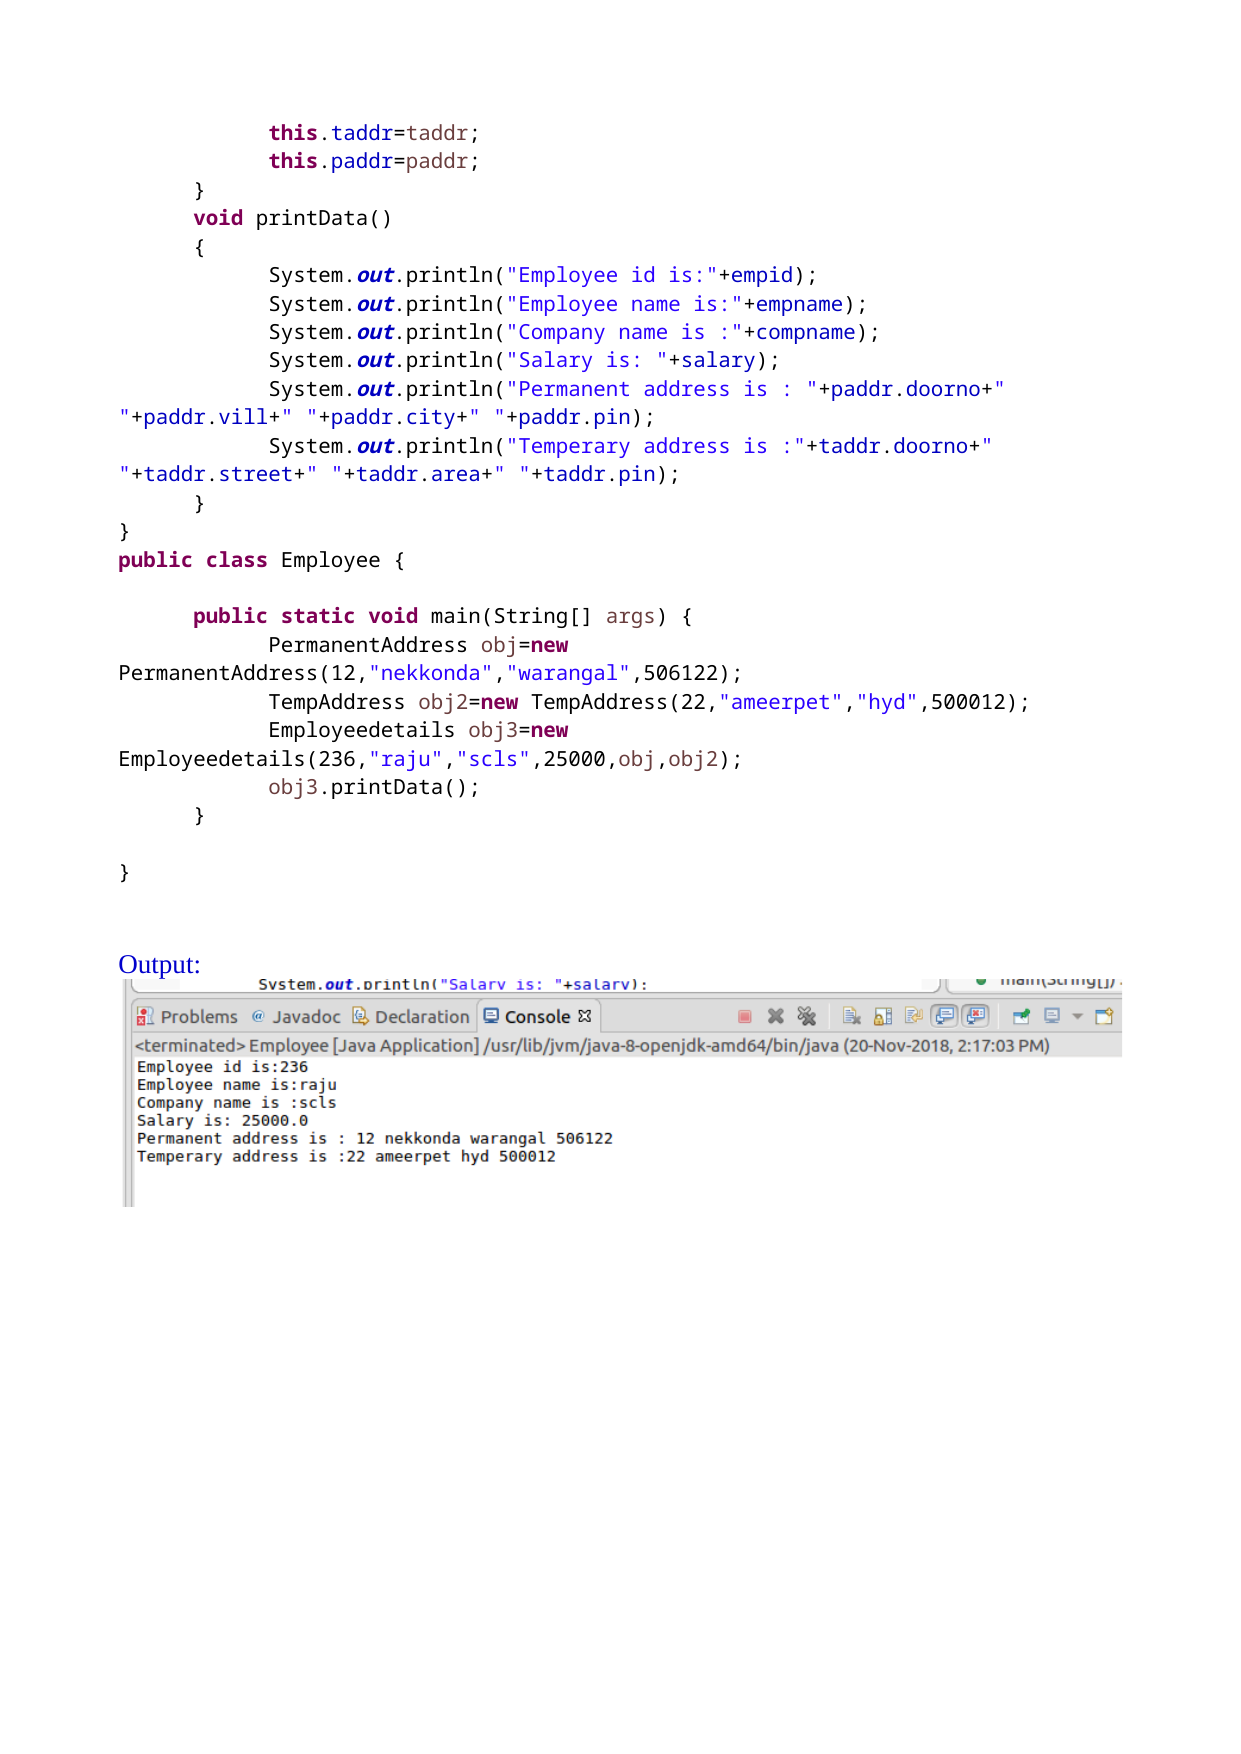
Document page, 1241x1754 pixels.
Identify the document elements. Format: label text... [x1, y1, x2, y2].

text this.paddr=paddr; [118, 147, 1122, 175]
text } [118, 857, 1122, 886]
text public static void main(String[] args) { [118, 602, 1122, 630]
text System.out.println("Employee id is:"+empid); [118, 260, 1122, 289]
text this.taddr=taddr; [118, 118, 1122, 147]
text public class Employee { [118, 545, 1122, 573]
text System.out.println("Company name is :"+compname); [118, 317, 1122, 346]
text System.out.println("Employee name is:"+empname); [118, 289, 1122, 317]
text obj3.printData(); [118, 772, 1122, 801]
text TempAddress obj2=new TempAddress(22,"ameerpet","hyd",500012); [118, 687, 1122, 715]
text } [118, 801, 1122, 829]
text void printData() [118, 203, 1122, 232]
text System.out.println("Temperary address is :"+taddr.doorno+" "+taddr.street+" "+taddr.area+" "+taddr.pin); [118, 431, 1122, 488]
text Employeedetails obj3=new Employeedetails(236,"raju","scls",25000,obj,obj2); [118, 715, 1122, 772]
text Output: [118, 948, 1122, 979]
text } [118, 175, 1122, 203]
text System.out.println("Permanent address is : "+paddr.doorno+" "+paddr.vill+" "+paddr.city+" "+paddr.pin); [118, 374, 1122, 431]
text System.out.println("Salary is: "+salary); [118, 346, 1122, 374]
text } [118, 516, 1122, 545]
text PermanentAddress obj=new PermanentAddress(12,"nekkonda","warangal",506122); [118, 630, 1122, 687]
text { [118, 232, 1122, 260]
picture [118, 979, 1123, 1207]
text } [118, 488, 1122, 516]
